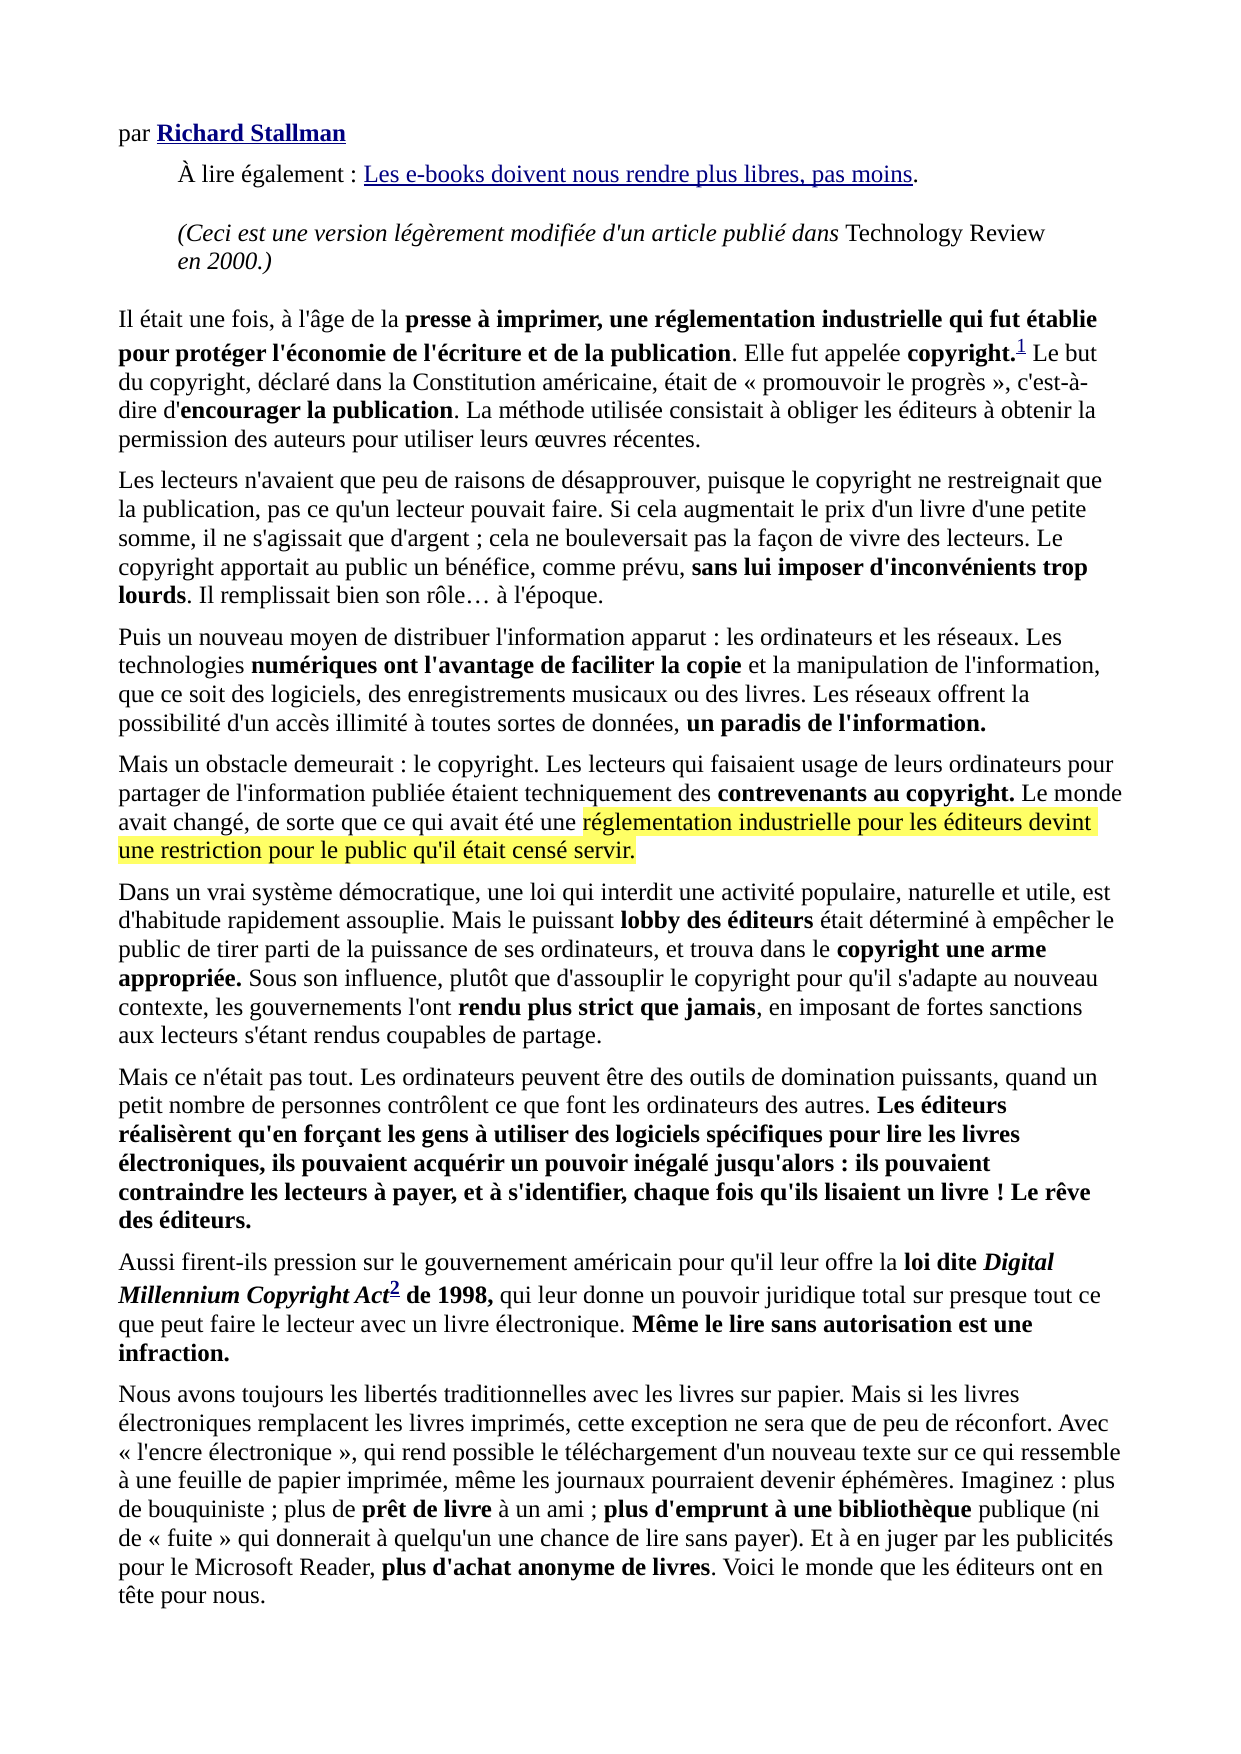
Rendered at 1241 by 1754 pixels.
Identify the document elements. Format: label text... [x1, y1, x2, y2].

text Dans un vrai système démocratique, une loi qui interdit une activité populaire, naturelle et utile, est d'habitude rapidement assouplie. Mais le puissant lobby des éditeurs était déterminé à empêcher le public de tirer parti de la puissance de ses ordinateurs, et trouva dans le copyright une arme appropriée. Sous son influence, plutôt que d'assouplir le copyright pour qu'il s'adapte au nouveau contexte, les gouvernements l'ont rendu plus strict que jamais, en imposant de fortes sanctions aux lecteurs s'étant rendus coupables de partage. [118, 877, 1122, 1049]
text Les lecteurs n'avaient que peu de raisons de désapprouver, puisque le copyright ne restreignait que la publication, pas ce qu'un lecteur pouvait faire. Si cela augmentait le prix d'un livre d'une petite somme, il ne s'agissait que d'argent ; cela ne bouleversait pas la façon de vivre des lecteurs. Le copyright apportait au public un bénéfice, comme prévu, sans lui imposer d'inconvénients trop lourds. Il remplissait bien son rôle… à l'époque. [118, 466, 1122, 609]
text Mais un obstacle demeurait : le copyright. Les lecteurs qui faisaient usage de leurs ordinateurs pour partager de l'information publiée étaient techniquement des contrevenants au copyright. Le monde avait changé, de sorte que ce qui avait été une réglementation industrielle pour les éditeurs devint une restriction pour le public qu'il était censé servir. [118, 749, 1122, 864]
text Puis un nouveau moyen de distribuer l'information apparut : les ordinateurs et les réseaux. Les technologies numériques ont l'avantage de faciliter la copie et la manipulation de l'information, que ce soit des logiciels, des enregistrements musicaux ou des livres. Les réseaux offrent la possibilité d'un accès illimité à toutes sortes de données, un paradis de l'information. [118, 622, 1122, 737]
text (Ceci est une version légèrement modifiée d'un article publié dans Technology Review en 2000.) [177, 218, 1063, 275]
text Nous avons toujours les libertés traditionnelles avec les livres sur papier. Mais si les livres électroniques remplacent les livres imprimés, cette exception ne sera que de peu de réconfort. Avec « l'encre électronique », qui rend possible le téléchargement d'un nouveau texte sur ce qui ressemble à une feuille de papier imprimée, même les journaux pourraient devenir éphémères. Imaginez : plus de bouquiniste ; plus de prêt de livre à un ami ; plus d'emprunt à une bibliothèque publique (ni de « fuite » qui donnerait à quelqu'un une chance de lire sans payer). Et à en juger par les publicités pour le Microsoft Reader, plus d'achat anonyme de livres. Voici le monde que les éditeurs ont en tête pour nous. [118, 1379, 1122, 1609]
text À lire également : Les e-books doivent nous rendre plus libres, pas moins. [177, 159, 1063, 188]
text Aussi firent-ils pression sur le gouvernement américain pour qu'il leur offre la loi dite Digital Millennium Copyright Act2 de 1998, qui leur donne un pouvoir juridique total sur presque tout ce que peut faire le lecteur avec un livre électronique. Même le lire sans autorisation est une infraction. [118, 1247, 1122, 1367]
text par Richard Stallman [118, 118, 1122, 147]
text Mais ce n'était pas tout. Les ordinateurs peuvent être des outils de domination puissants, quand un petit nombre de personnes contrôlent ce que font les ordinateurs des autres. Les éditeurs réalisèrent qu'en forçant les gens à utiliser des logiciels spécifiques pour lire les livres électroniques, ils pouvaient acquérir un pouvoir inégalé jusqu'alors : ils pouvaient contraindre les lecteurs à payer, et à s'identifier, chaque fois qu'ils lisaient un livre ! Le rêve des éditeurs. [118, 1062, 1122, 1234]
text Il était une fois, à l'âge de la presse à imprimer, une réglementation industrielle qui fut établie pour protéger l'économie de l'écriture et de la publication. Elle fut appelée copyright.1 Le but du copyright, déclaré dans la Constitution américaine, était de « promouvoir le progrès », c'est-à-dire d'encourager la publication. La méthode utilisée consistait à obliger les éditeurs à obtenir la permission des auteurs pour utiliser leurs œuvres récentes. [118, 304, 1122, 453]
